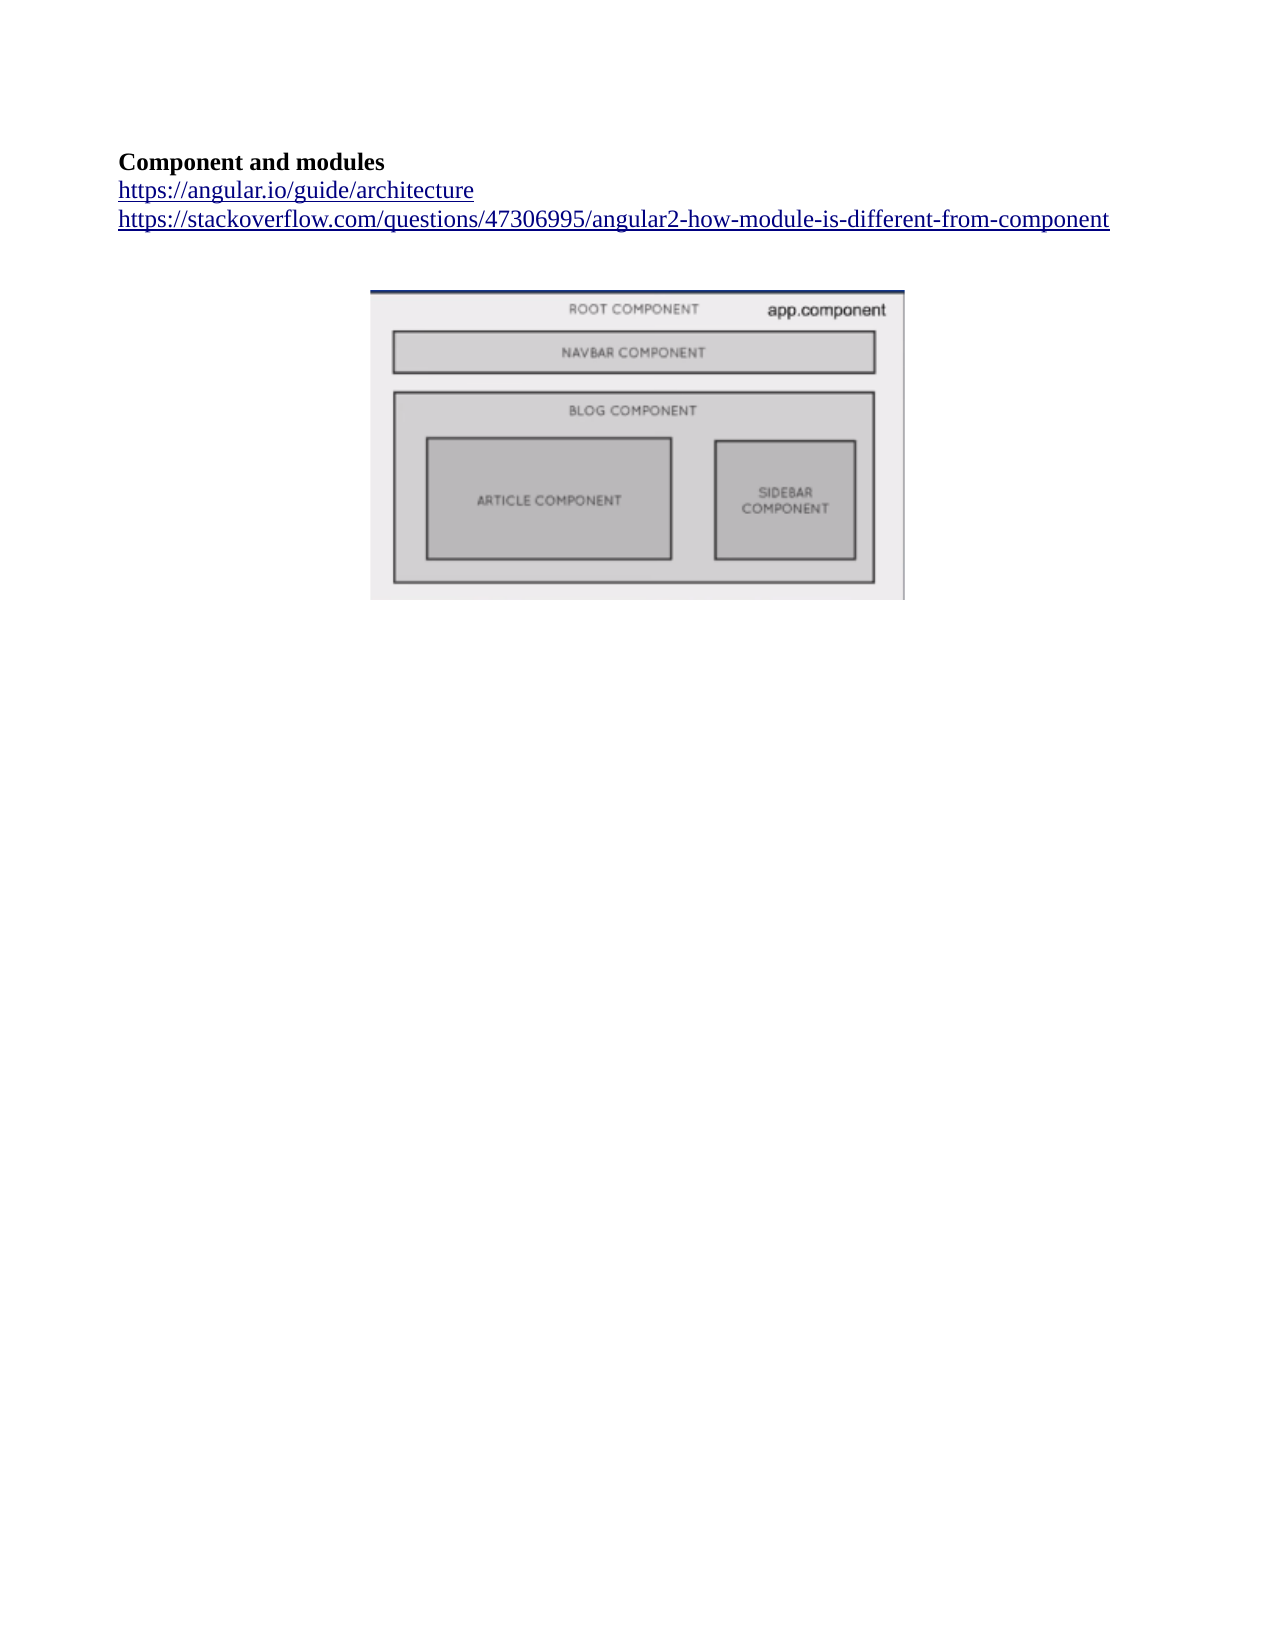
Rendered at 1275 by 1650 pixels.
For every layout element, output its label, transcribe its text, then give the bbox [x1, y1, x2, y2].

picture [370, 290, 905, 600]
text Component and modules [118, 147, 1157, 176]
text https://stackoverflow.com/questions/47306995/angular2-how-module-is-different-from-component [118, 204, 1157, 233]
text https://angular.io/guide/architecture [118, 176, 1157, 204]
